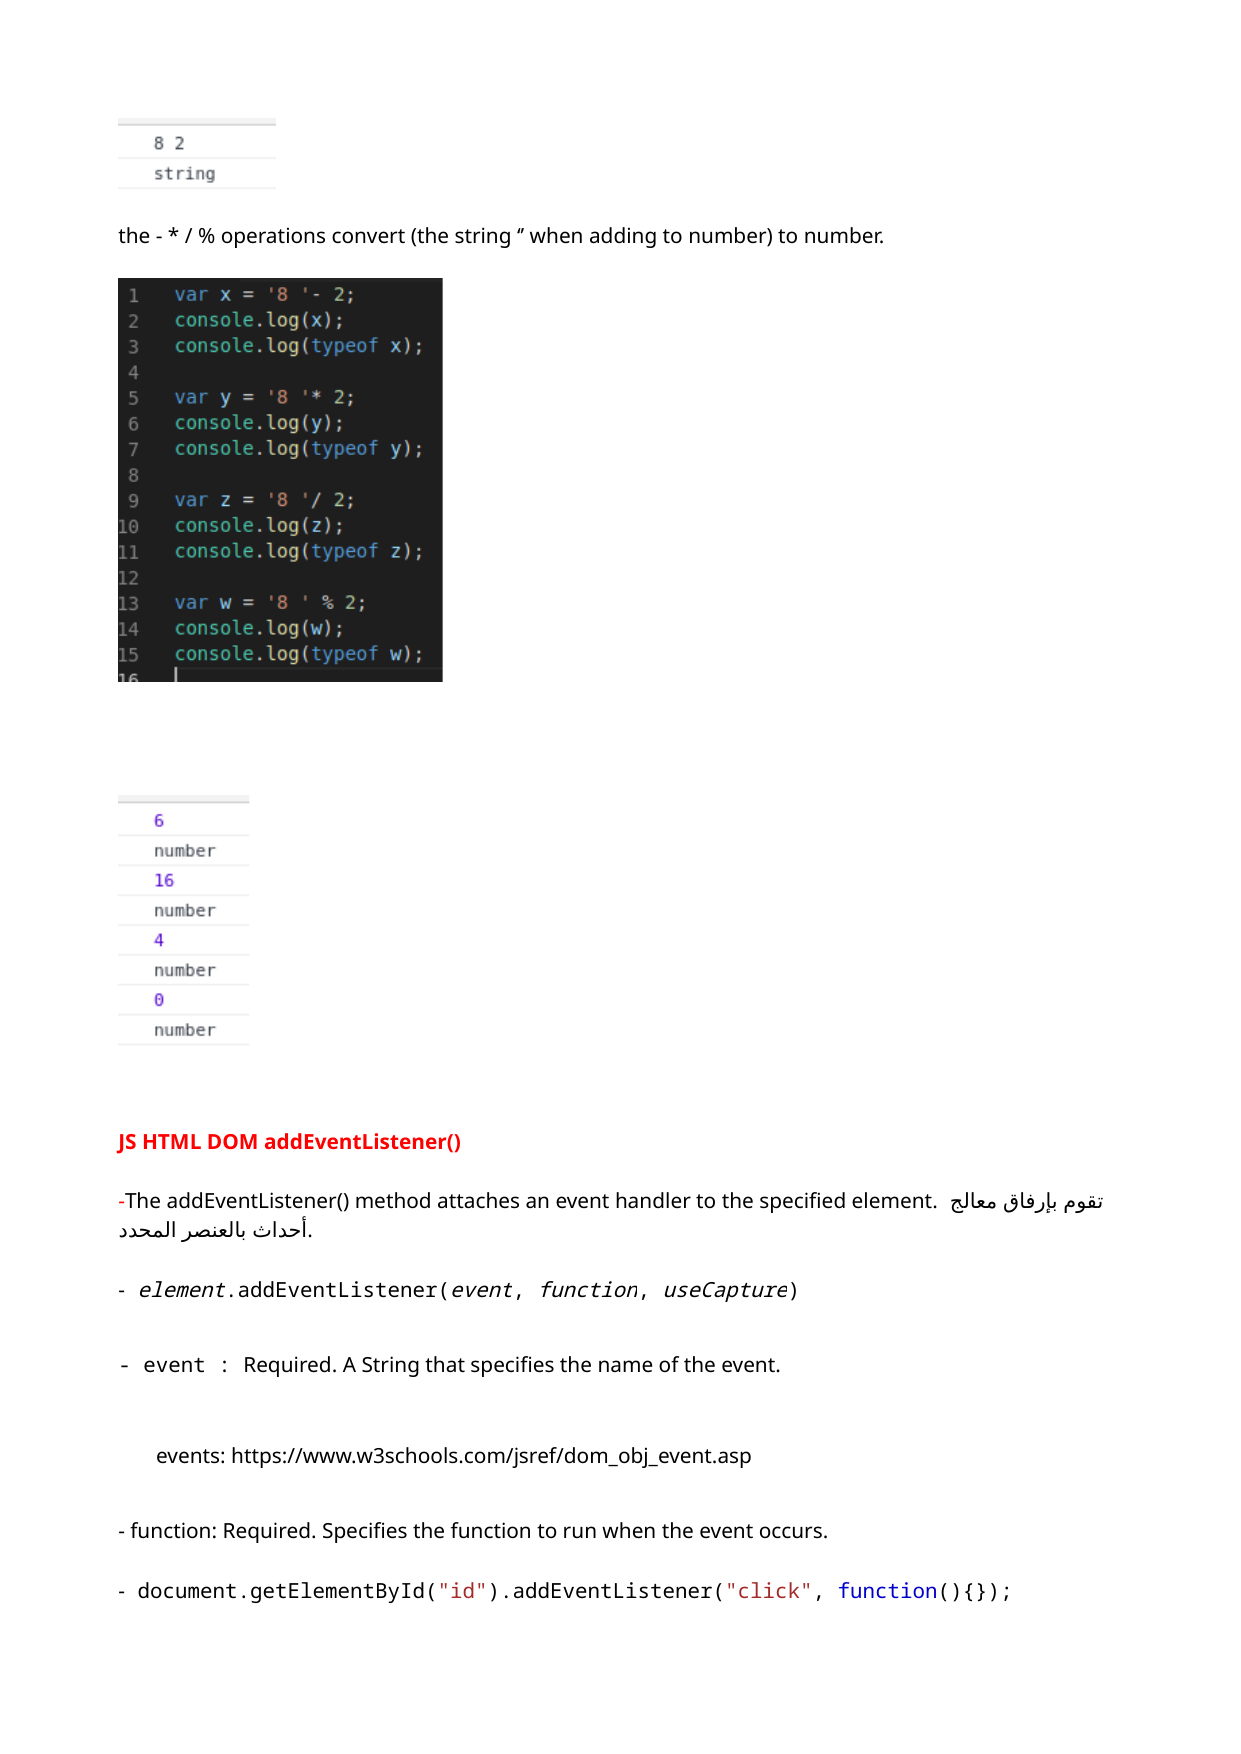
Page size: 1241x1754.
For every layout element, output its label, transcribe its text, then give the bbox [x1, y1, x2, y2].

text events: https://www.w3schools.com/jsref/dom_obj_event.asp [118, 1441, 1122, 1469]
text - event : Required. A String that specifies the name of the event. [118, 1350, 1122, 1378]
text the - * / % operations convert (the string ‘’ when adding to number) to number. [118, 222, 1122, 250]
picture [118, 118, 276, 194]
subtitle - element.addEventListener(event, function, useCapture) [118, 1275, 1122, 1303]
subtitle -The addEventListener() method attaches an event handler to the specified element. تقوم بإرفاق معالج أحداث بالعنصر المحدد. [118, 1187, 1122, 1243]
subtitle - function: Required. Specifies the function to run when the event occurs. [118, 1516, 1122, 1545]
subtitle - document.getElementById("id").addEventListener("click", function(){}); [118, 1576, 1122, 1604]
picture [118, 278, 443, 682]
picture [118, 795, 250, 1055]
subtitle JS HTML DOM addEventListener() [118, 1127, 1122, 1155]
